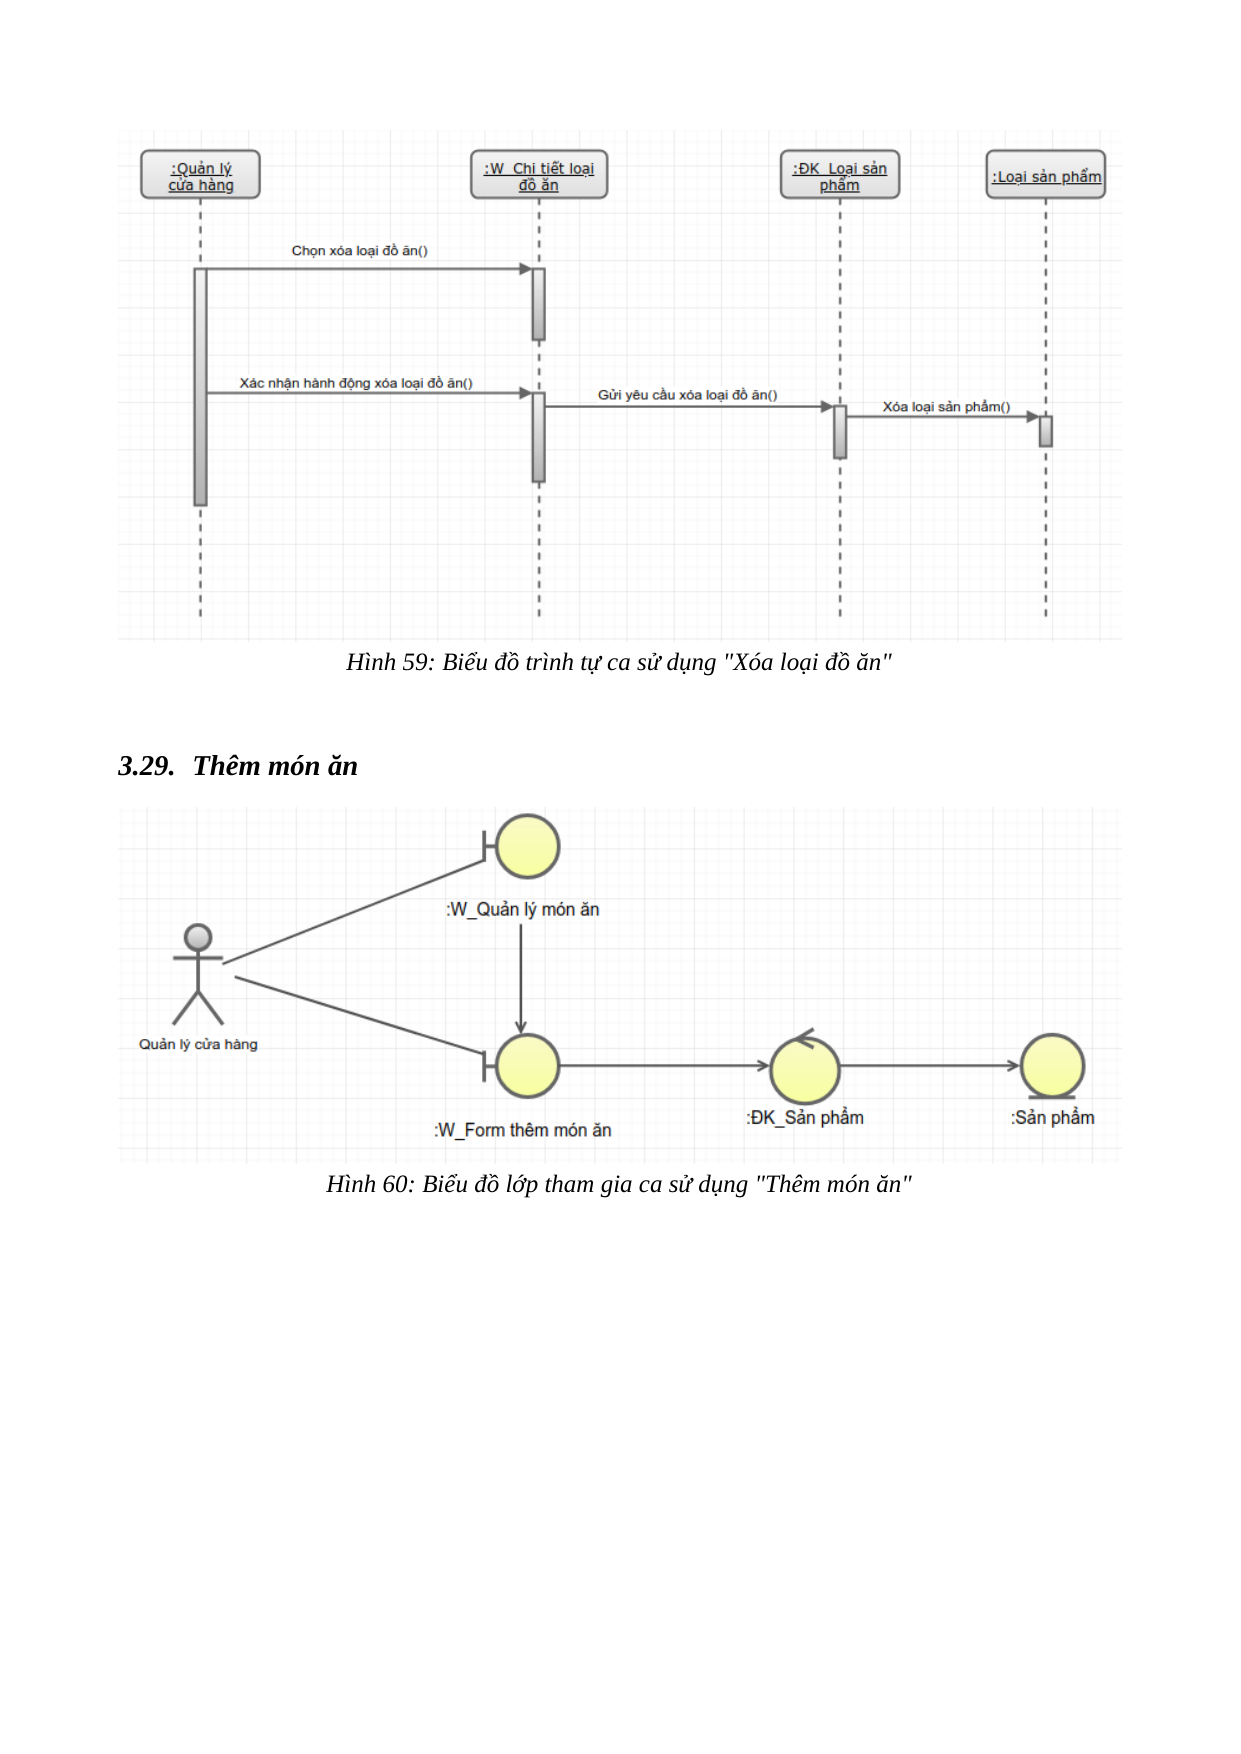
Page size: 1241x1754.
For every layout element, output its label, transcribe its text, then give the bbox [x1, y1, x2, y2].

text Hình 60: Biểu đồ lớp tham gia ca sử dụng "Thêm món ăn" [118, 1164, 1122, 1198]
picture [118, 807, 1123, 1164]
subtitle Thêm món ăn [118, 749, 1122, 782]
picture [118, 130, 1123, 642]
text Hình 59: Biểu đồ trình tự ca sử dụng "Xóa loại đồ ăn" [118, 642, 1122, 676]
